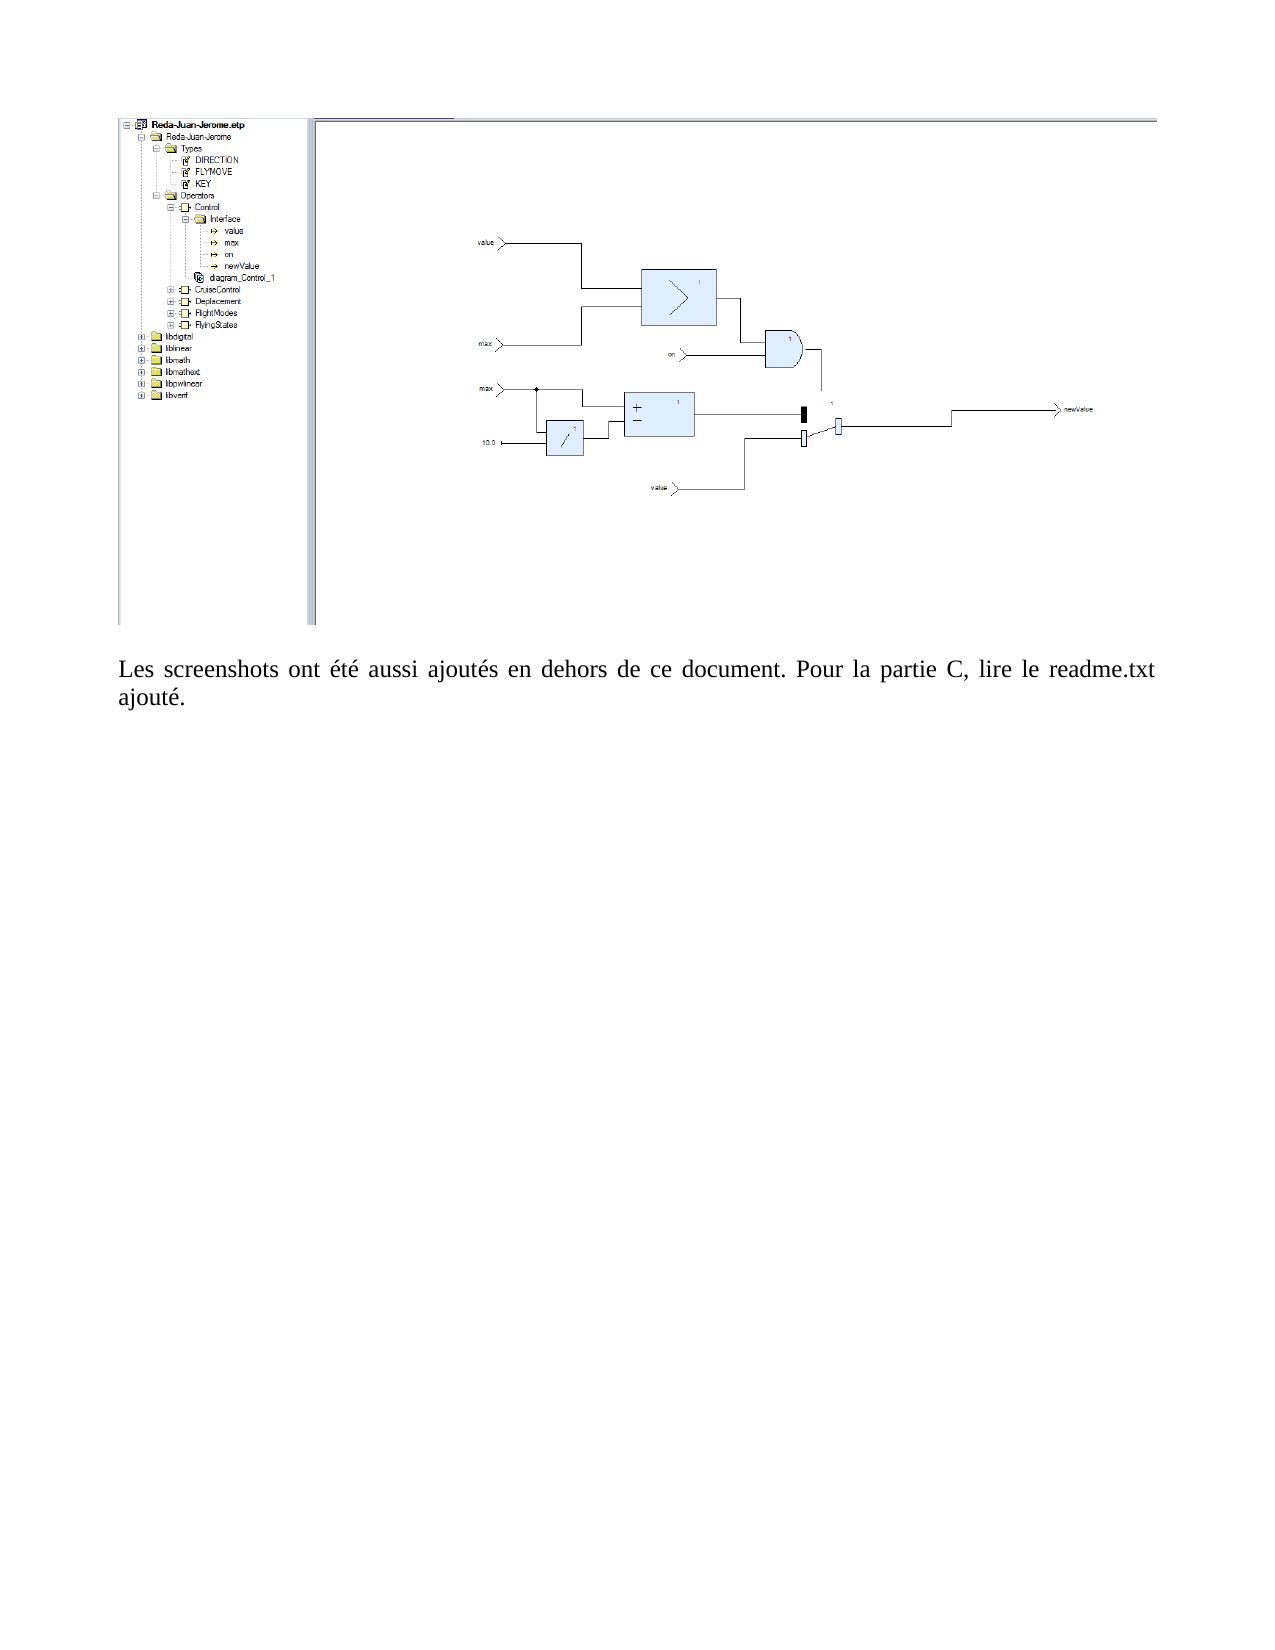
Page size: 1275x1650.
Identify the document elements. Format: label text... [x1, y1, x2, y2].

text Les screenshots ont été aussi ajoutés en dehors de ce document. Pour la partie C, lire le readme.txt ajouté. [118, 654, 1157, 711]
picture [118, 118, 1157, 625]
